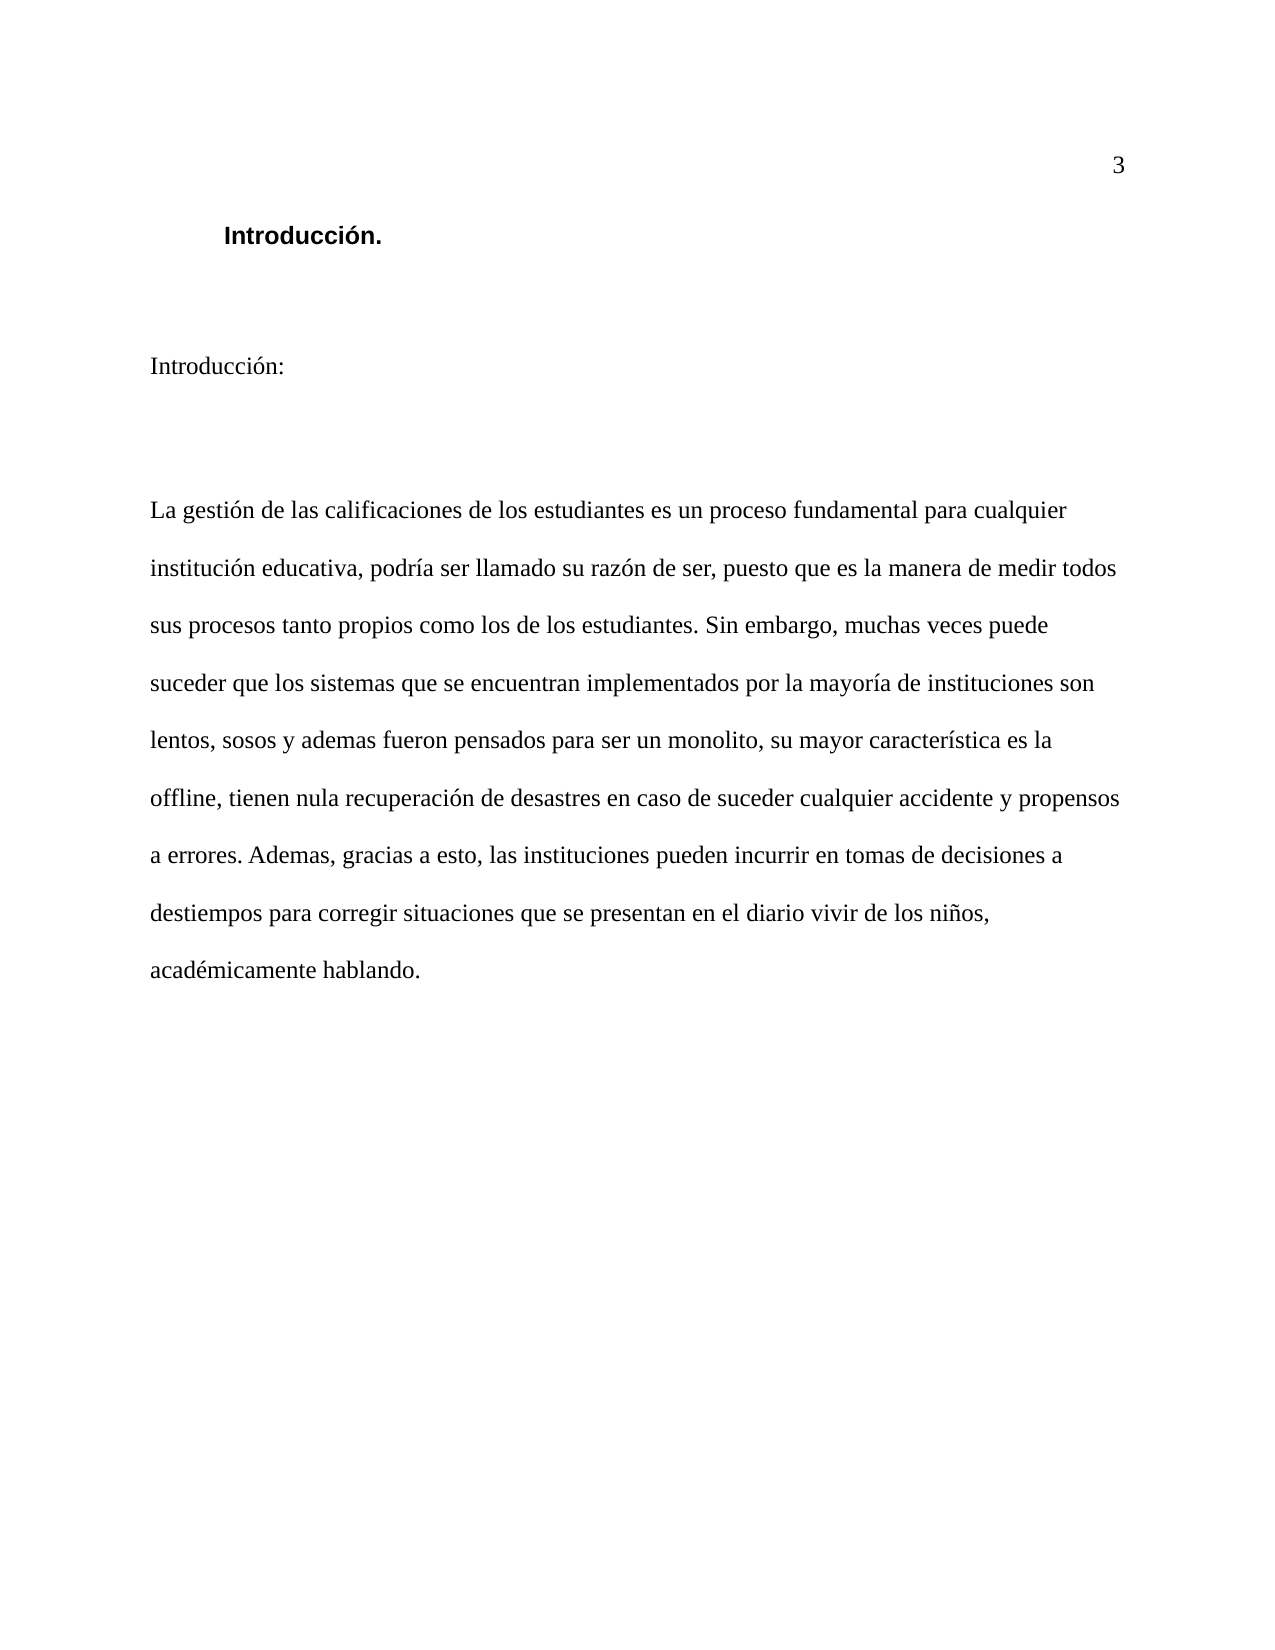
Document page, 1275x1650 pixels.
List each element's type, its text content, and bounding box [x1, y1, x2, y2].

subtitle Introducción. [150, 221, 1125, 249]
text Introducción: [150, 351, 1125, 380]
text La gestión de las calificaciones de los estudiantes es un proceso fundamental para cualquier institución educativa, podría ser llamado su razón de ser, puesto que es la manera de medir todos sus procesos tanto propios como los de los estudiantes. Sin embargo, muchas veces puede suceder que los sistemas que se encuentran implementados por la mayoría de instituciones son lentos, sosos y ademas fueron pensados para ser un monolito, su mayor característica es la offline, tienen nula recuperación de desastres en caso de suceder cualquier accidente y propensos a errores. Ademas, gracias a esto, las instituciones pueden incurrir en tomas de decisiones a destiempos para corregir situaciones que se presentan en el diario vivir de los niños, académicamente hablando. [150, 495, 1125, 984]
